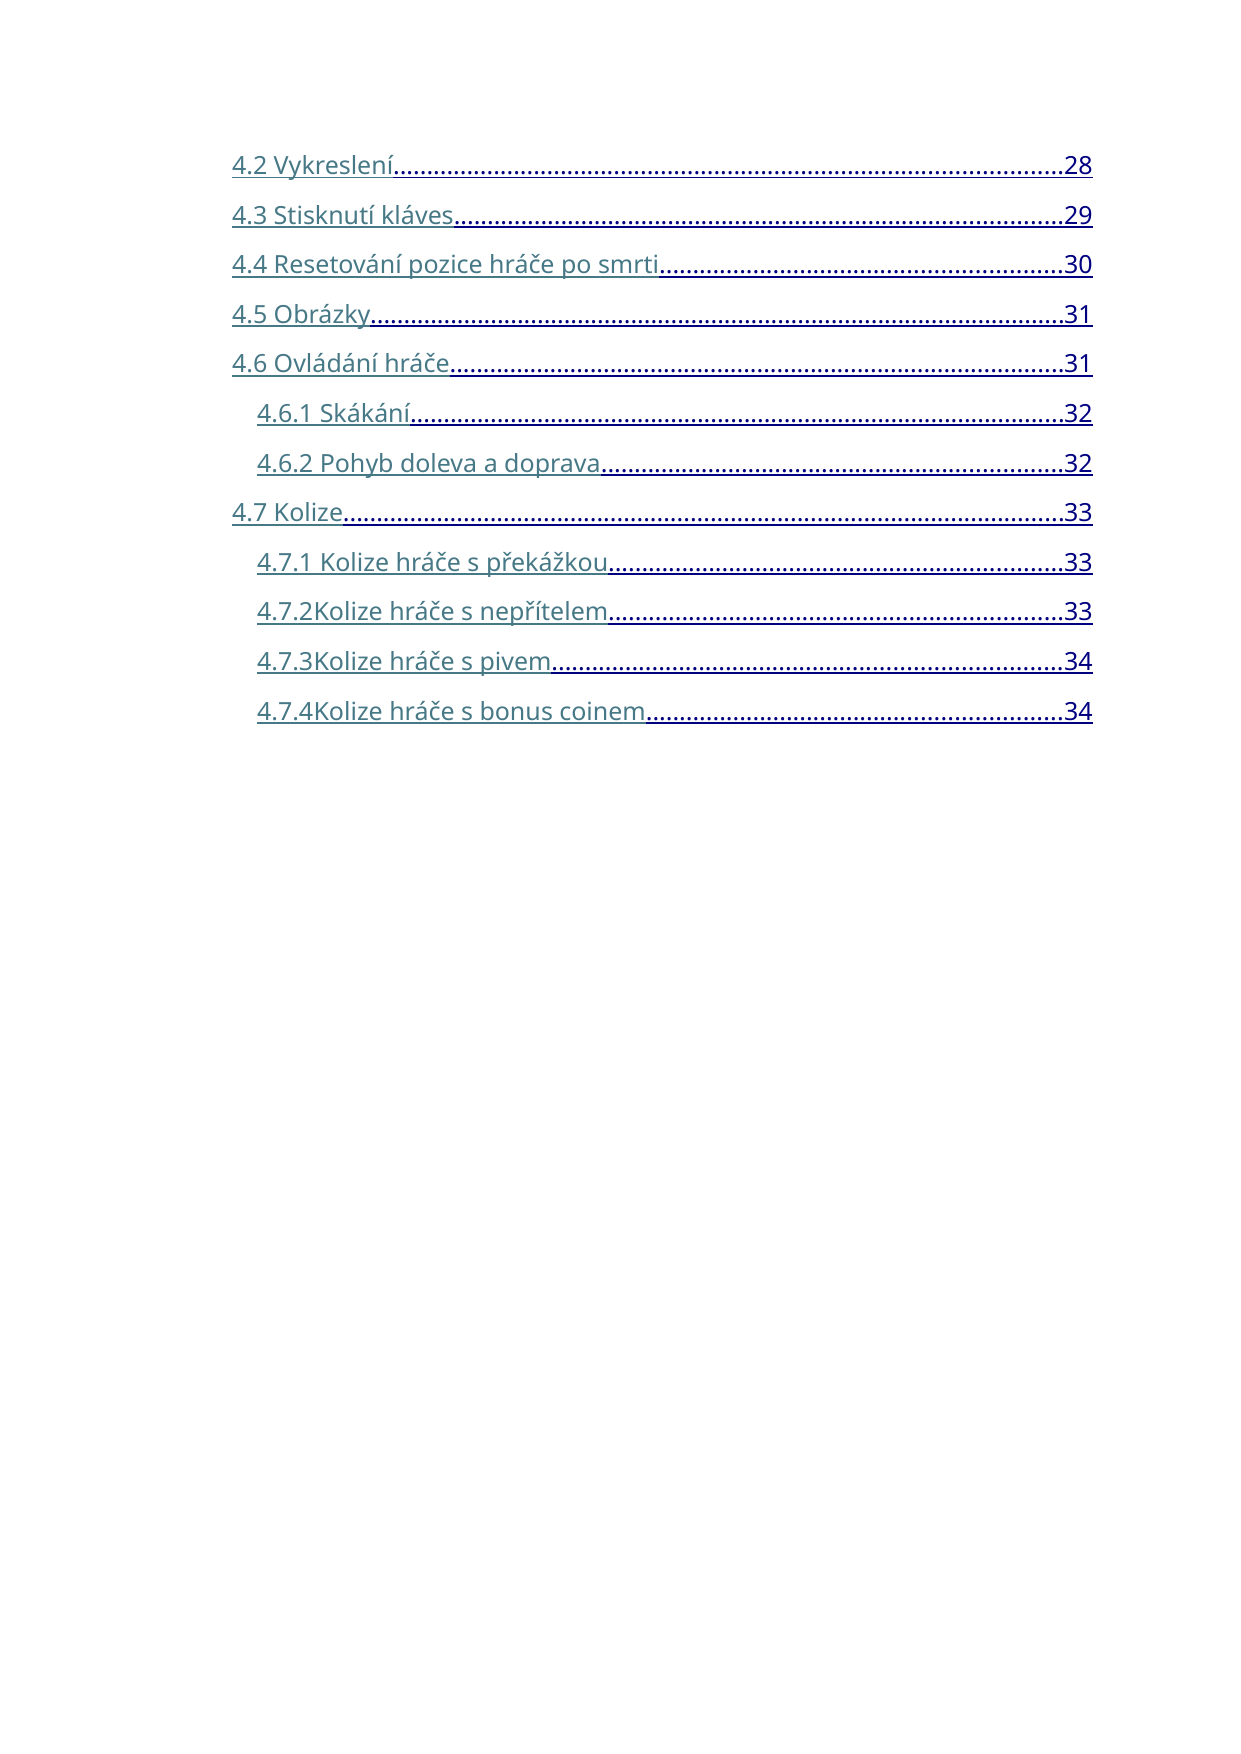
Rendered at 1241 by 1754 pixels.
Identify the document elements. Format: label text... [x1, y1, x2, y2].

text 4.7.2 Kolize hráče s nepřítelem 33 [257, 594, 1092, 623]
text 4.5 Obrázky 31 [232, 296, 1092, 325]
text 4.3 Stisknutí kláves 29 [232, 197, 1092, 226]
text [232, 327, 1092, 331]
text 4.7 Kolize 33 [232, 495, 1092, 524]
text 4.4 Resetování pozice hráče po smrti 30 [232, 247, 1092, 276]
text 4.7.1 Kolize hráče s překážkou 33 [257, 544, 1092, 573]
text 4.7.4 Kolize hráče s bonus coinem 34 [257, 693, 1092, 722]
text 4.6 Ovládání hráče 31 [232, 346, 1092, 375]
text 4.6.2 Pohyb doleva a doprava 32 [257, 445, 1092, 474]
text 4.2 Vykreslení 28 [232, 148, 1092, 177]
text [232, 178, 1092, 182]
text [257, 426, 1092, 430]
text [257, 674, 1092, 678]
text 4.6.1 Skákání 32 [257, 396, 1092, 424]
text 4.7.3 Kolize hráče s pivem 34 [257, 643, 1092, 672]
